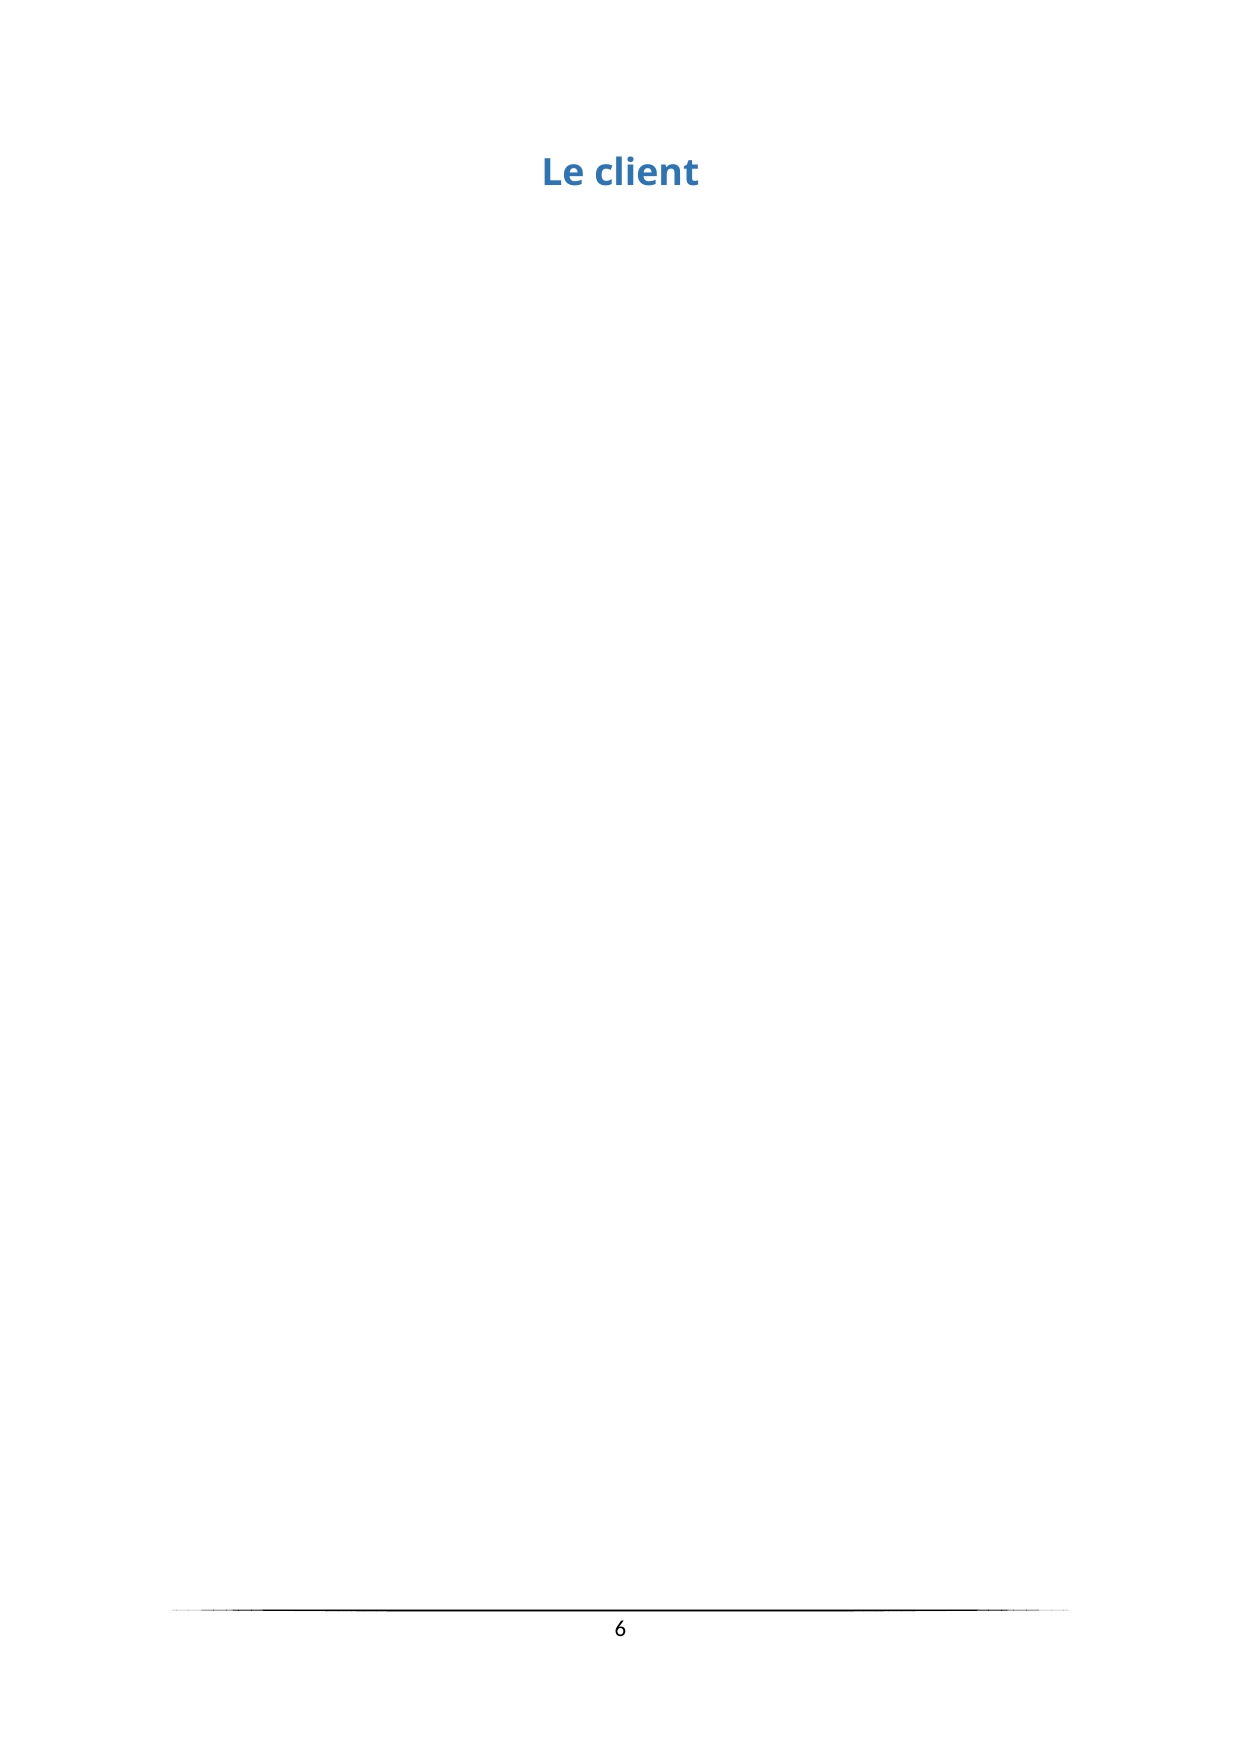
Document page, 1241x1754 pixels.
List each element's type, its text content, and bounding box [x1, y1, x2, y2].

subtitle Le client [148, 145, 1093, 196]
